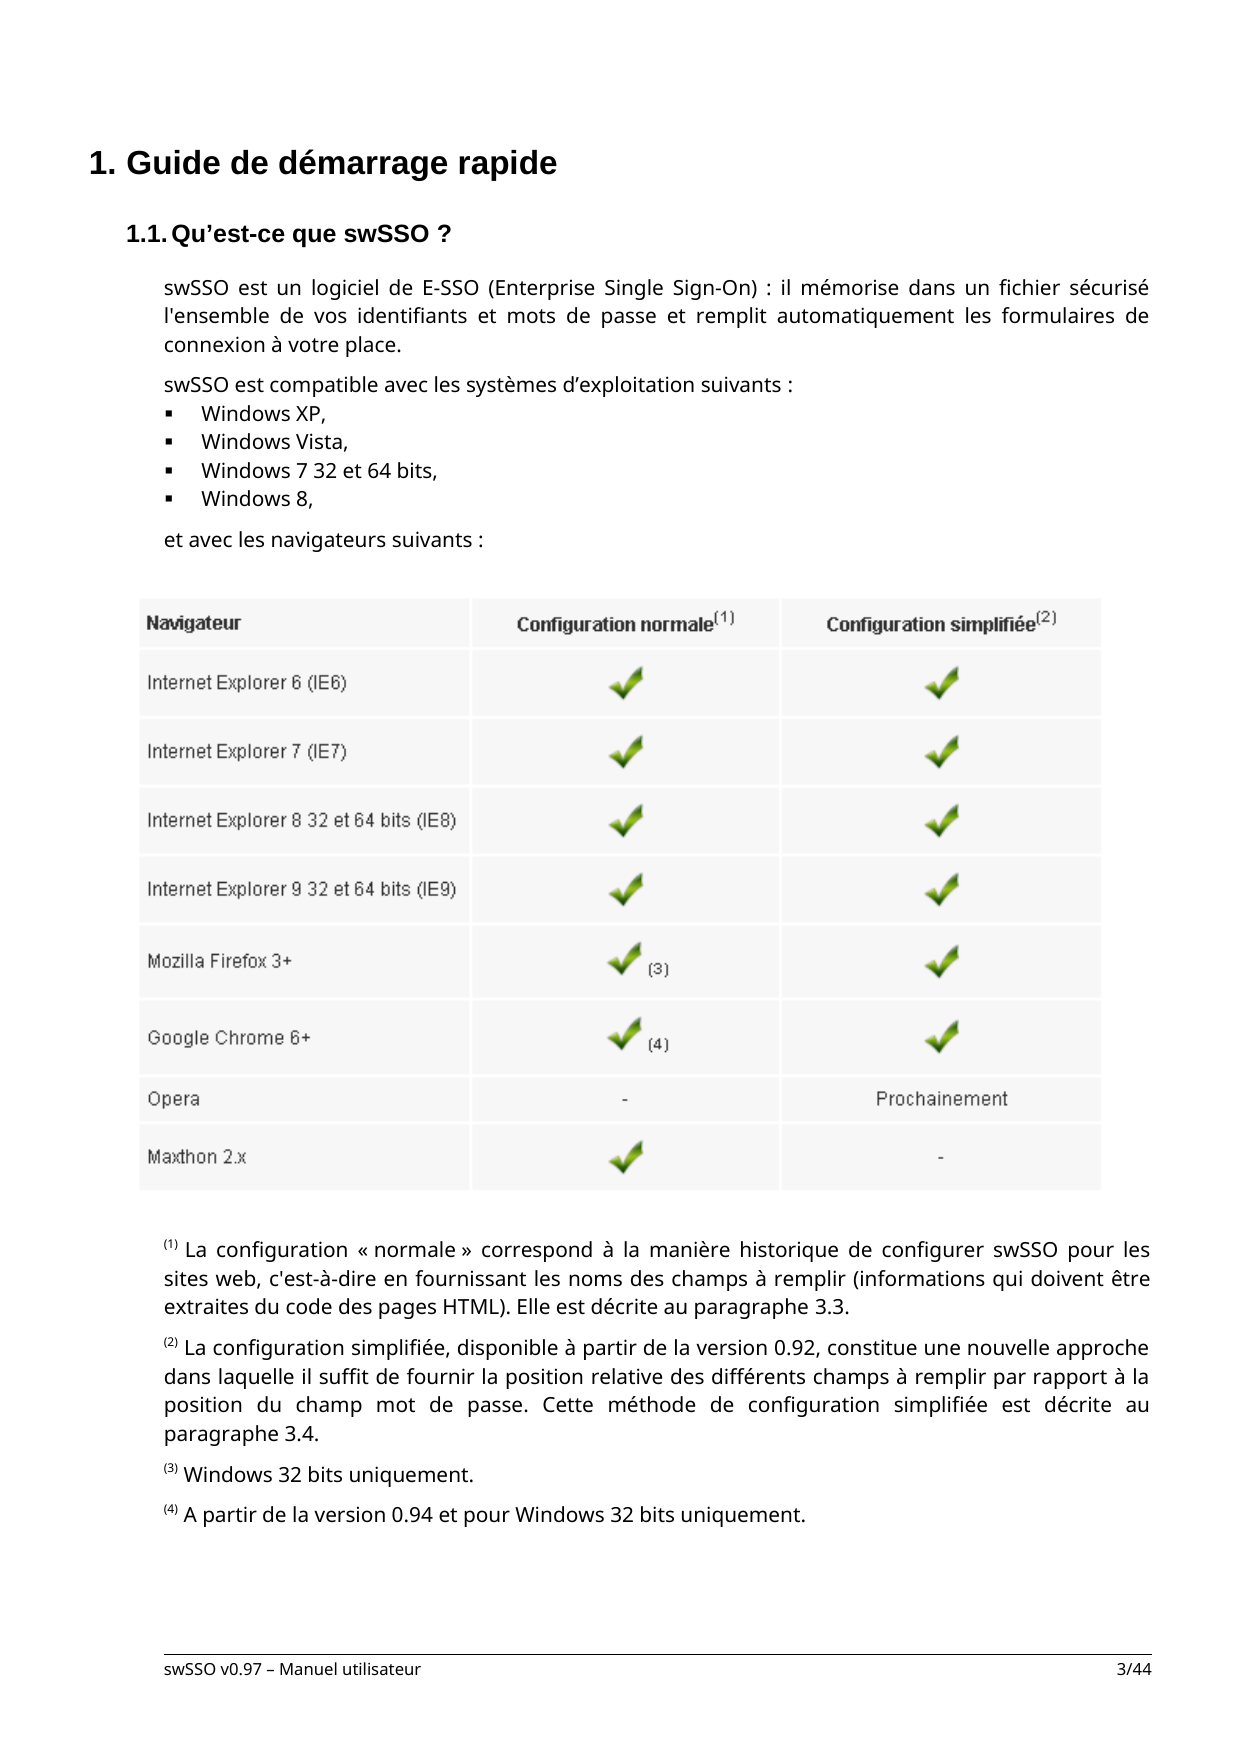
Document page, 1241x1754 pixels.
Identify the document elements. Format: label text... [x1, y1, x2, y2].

text (3) Windows 32 bits uniquement. [164, 1460, 1152, 1488]
text (2) La configuration simplifiée, disponible à partir de la version 0.92, constitue une nouvelle approche dans laquelle il suffit de fournir la position relative des différents champs à remplir par rapport à la position du champ mot de passe. Cette méthode de configuration simplifiée est décrite au paragraphe 3.4. [164, 1333, 1152, 1447]
subtitle Guide de démarrage rapide [89, 143, 1152, 182]
picture [135, 594, 1106, 1195]
list Windows Vista, [164, 427, 1152, 456]
text (1) La configuration « normale » correspond à la manière historique de configurer swSSO pour les sites web, c'est-à-dire en fournissant les noms des champs à remplir (informations qui doivent être extraites du code des pages HTML). Elle est décrite au paragraphe 3.3. [164, 1236, 1152, 1321]
text et avec les navigateurs suivants : [164, 525, 1152, 554]
list Windows XP, [164, 399, 1152, 427]
text swSSO est un logiciel de E-SSO (Enterprise Single Sign-On) : il mémorise dans un fichier sécurisé l'ensemble de vos identifiants et mots de passe et remplit automatiquement les formulaires de connexion à votre place. [164, 273, 1152, 358]
list Windows 7 32 et 64 bits, [164, 456, 1152, 484]
text (4) A partir de la version 0.94 et pour Windows 32 bits uniquement. [164, 1501, 1152, 1529]
subtitle Qu’est-ce que swSSO ? [126, 219, 1152, 248]
list Windows 8, [164, 484, 1152, 513]
text swSSO est compatible avec les systèmes d’exploitation suivants : [164, 371, 1152, 399]
